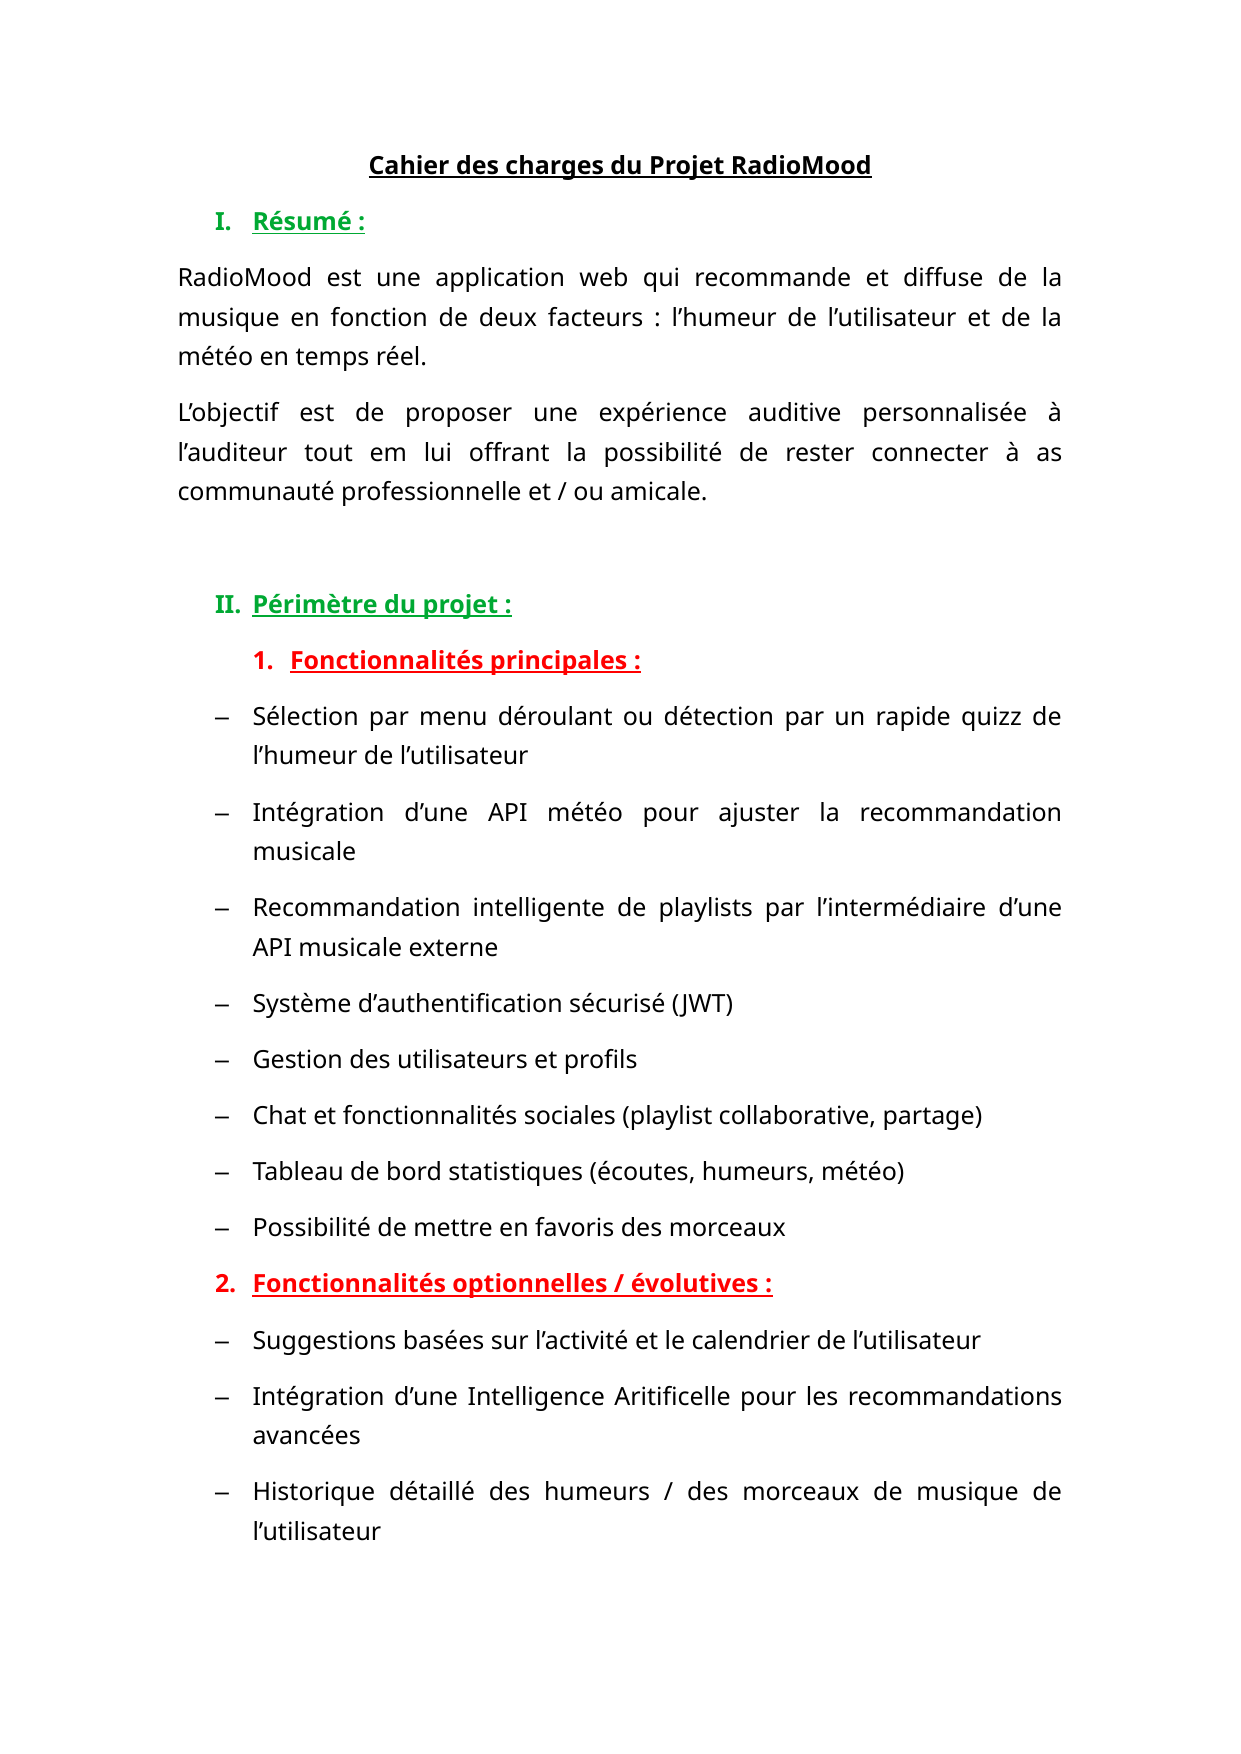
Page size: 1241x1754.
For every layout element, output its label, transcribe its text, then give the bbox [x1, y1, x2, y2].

list Tableau de bord statistiques (écoutes, humeurs, météo) [215, 1154, 1063, 1188]
list Intégration d’une Intelligence Aritificelle pour les recommandations avancées [215, 1378, 1063, 1452]
list Gestion des utilisateurs et profils [215, 1042, 1063, 1076]
list Recommandation intelligente de playlists par l’intermédiaire d’une API musicale externe [215, 890, 1063, 963]
list Fonctionnalités principales : [252, 642, 1063, 676]
list Intégration d’une API météo pour ajuster la recommandation musicale [215, 794, 1063, 868]
list Fonctionnalités optionnelles / évolutives : [215, 1266, 1063, 1300]
list Périmètre du projet : [215, 586, 1063, 620]
list Résumé : [215, 204, 1063, 238]
list Système d’authentification sécurisé (JWT) [215, 985, 1063, 1019]
list Chat et fonctionnalités sociales (playlist collaborative, partage) [215, 1098, 1063, 1132]
list Historique détaillé des humeurs / des morceaux de musique de l’utilisateur [215, 1474, 1063, 1548]
text Cahier des charges du Projet RadioMood [177, 148, 1063, 182]
list Sélection par menu déroulant ou détection par un rapide quizz de l’humeur de l’utilisateur [215, 698, 1063, 772]
list Possibilité de mettre en favoris des morceaux [215, 1210, 1063, 1244]
text L’objectif est de proposer une expérience auditive personnalisée à l’auditeur tout em lui offrant la possibilité de rester connecter à as communauté professionnelle et / ou amicale. [177, 395, 1063, 508]
list Suggestions basées sur l’activité et le calendrier de l’utilisateur [215, 1322, 1063, 1356]
text RadioMood est une application web qui recommande et diffuse de la musique en fonction de deux facteurs : l’humeur de l’utilisateur et de la météo en temps réel. [177, 260, 1063, 373]
